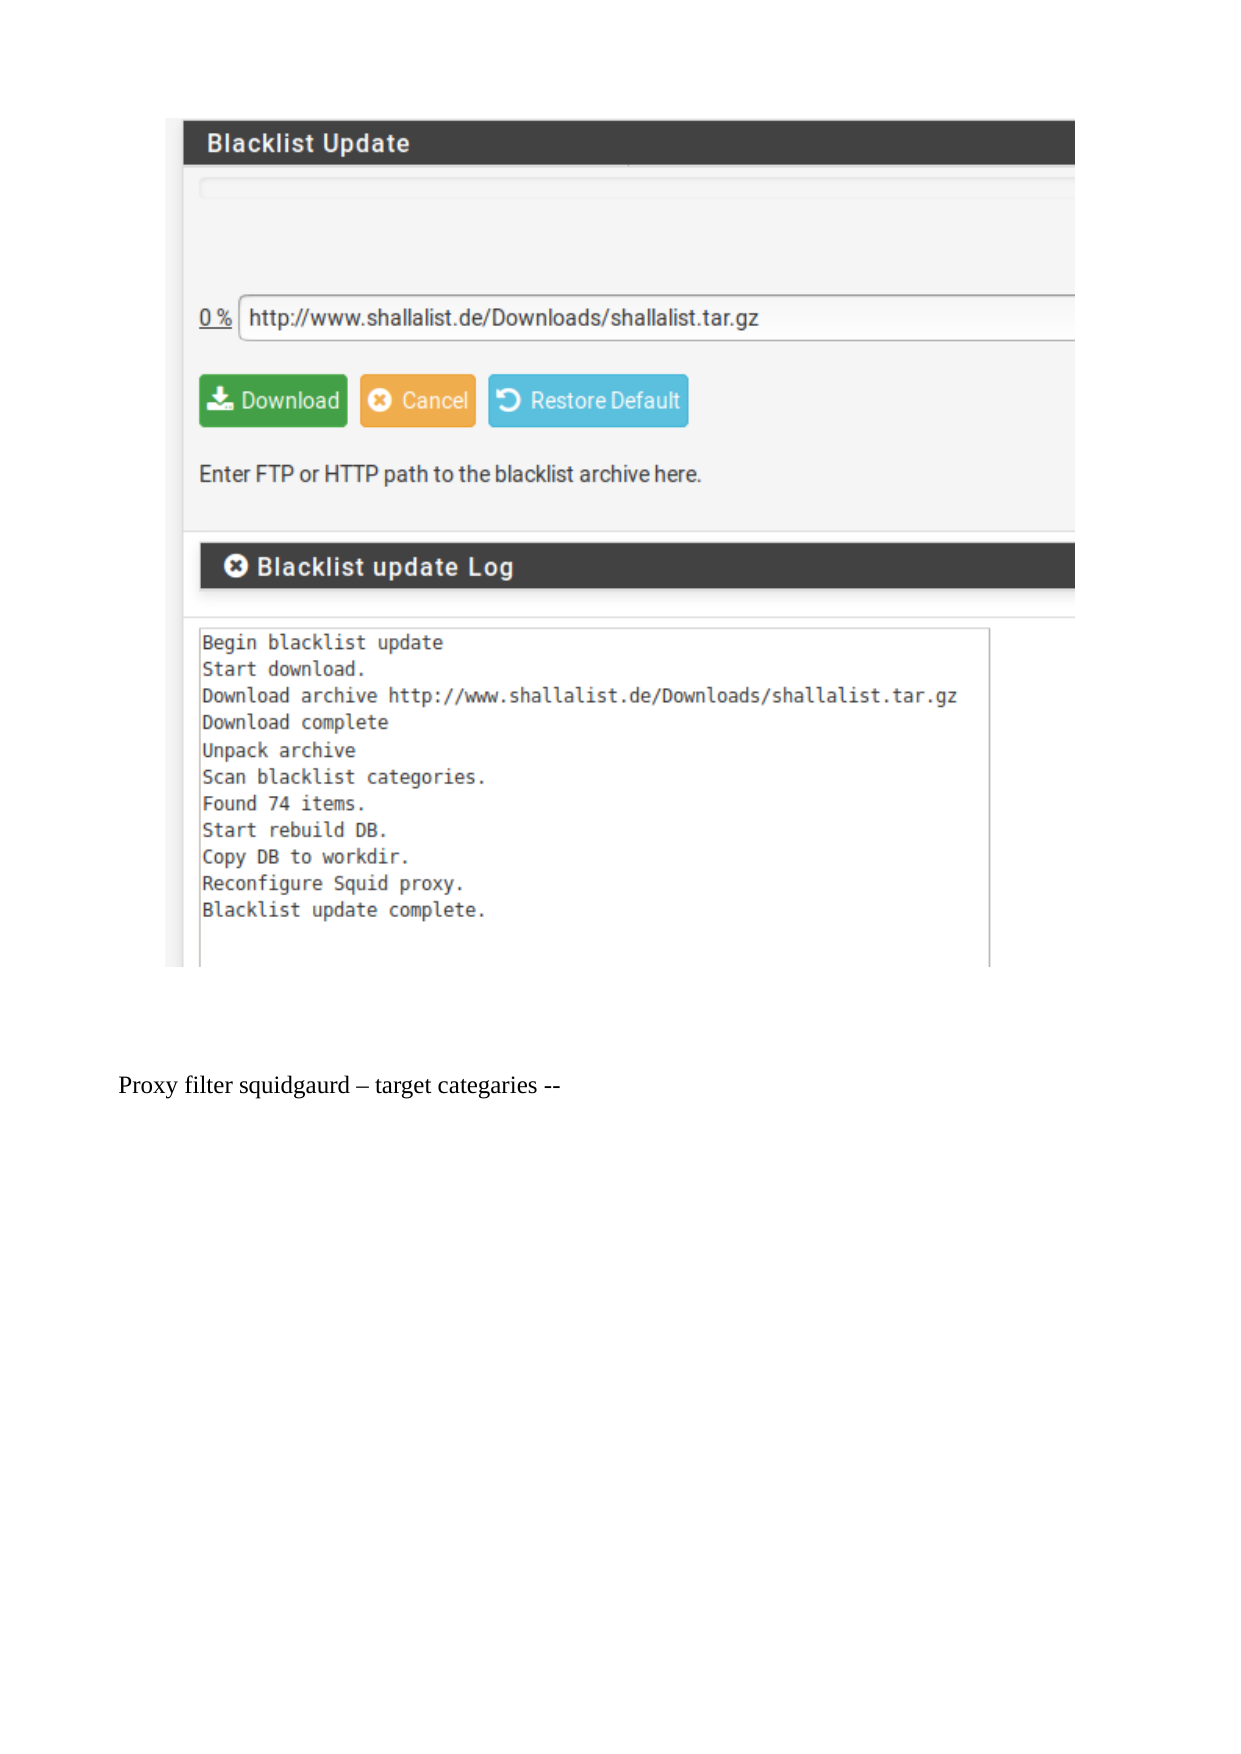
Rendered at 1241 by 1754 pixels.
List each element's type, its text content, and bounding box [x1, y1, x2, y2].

picture [165, 118, 1075, 967]
text Proxy filter squidgaurd – target categaries -- [118, 1070, 1122, 1099]
